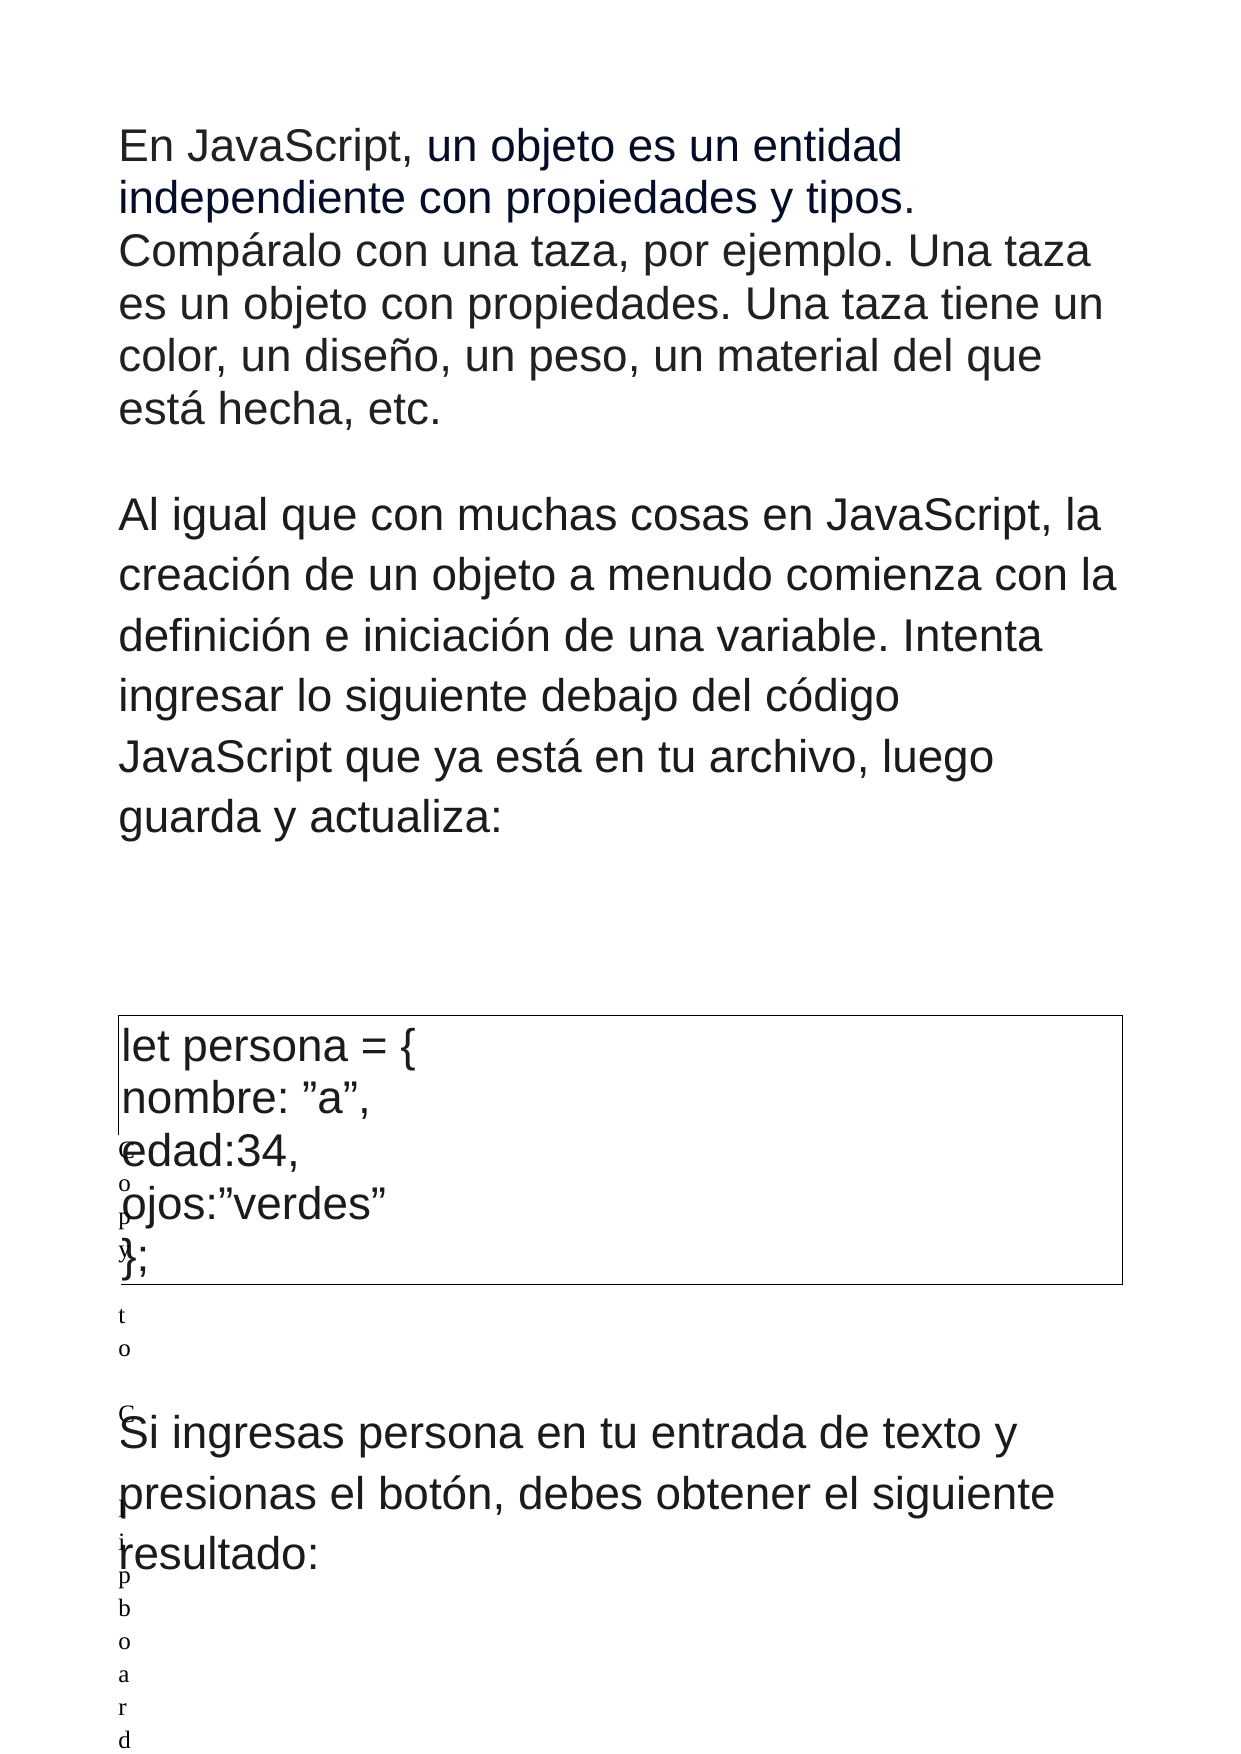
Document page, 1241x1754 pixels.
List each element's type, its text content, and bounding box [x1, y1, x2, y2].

text Al igual que con muchas cosas en JavaScript, la creación de un objeto a menudo comienza con la definición e iniciación de una variable. Intenta ingresar lo siguiente debajo del código JavaScript que ya está en tu archivo, luego guarda y actualiza: [118, 487, 1122, 842]
text }; [121, 1226, 1122, 1284]
text En JavaScript, un objeto es un entidad independiente con propiedades y tipos. Compáralo con una taza, por ejemplo. Una taza es un objeto con propiedades. Una taza tiene un color, un diseño, un peso, un material del que está hecha, etc. [118, 118, 1122, 434]
text edad:34, [119, 1120, 1122, 1173]
text let persona = { [119, 1016, 1122, 1068]
text Si ingresas persona en tu entrada de texto y presionas el botón, debes obtener el siguiente resultado: [118, 1406, 1122, 1579]
text nombre: ”a”, [119, 1068, 1122, 1120]
text ojos:”verdes” [121, 1173, 1122, 1226]
